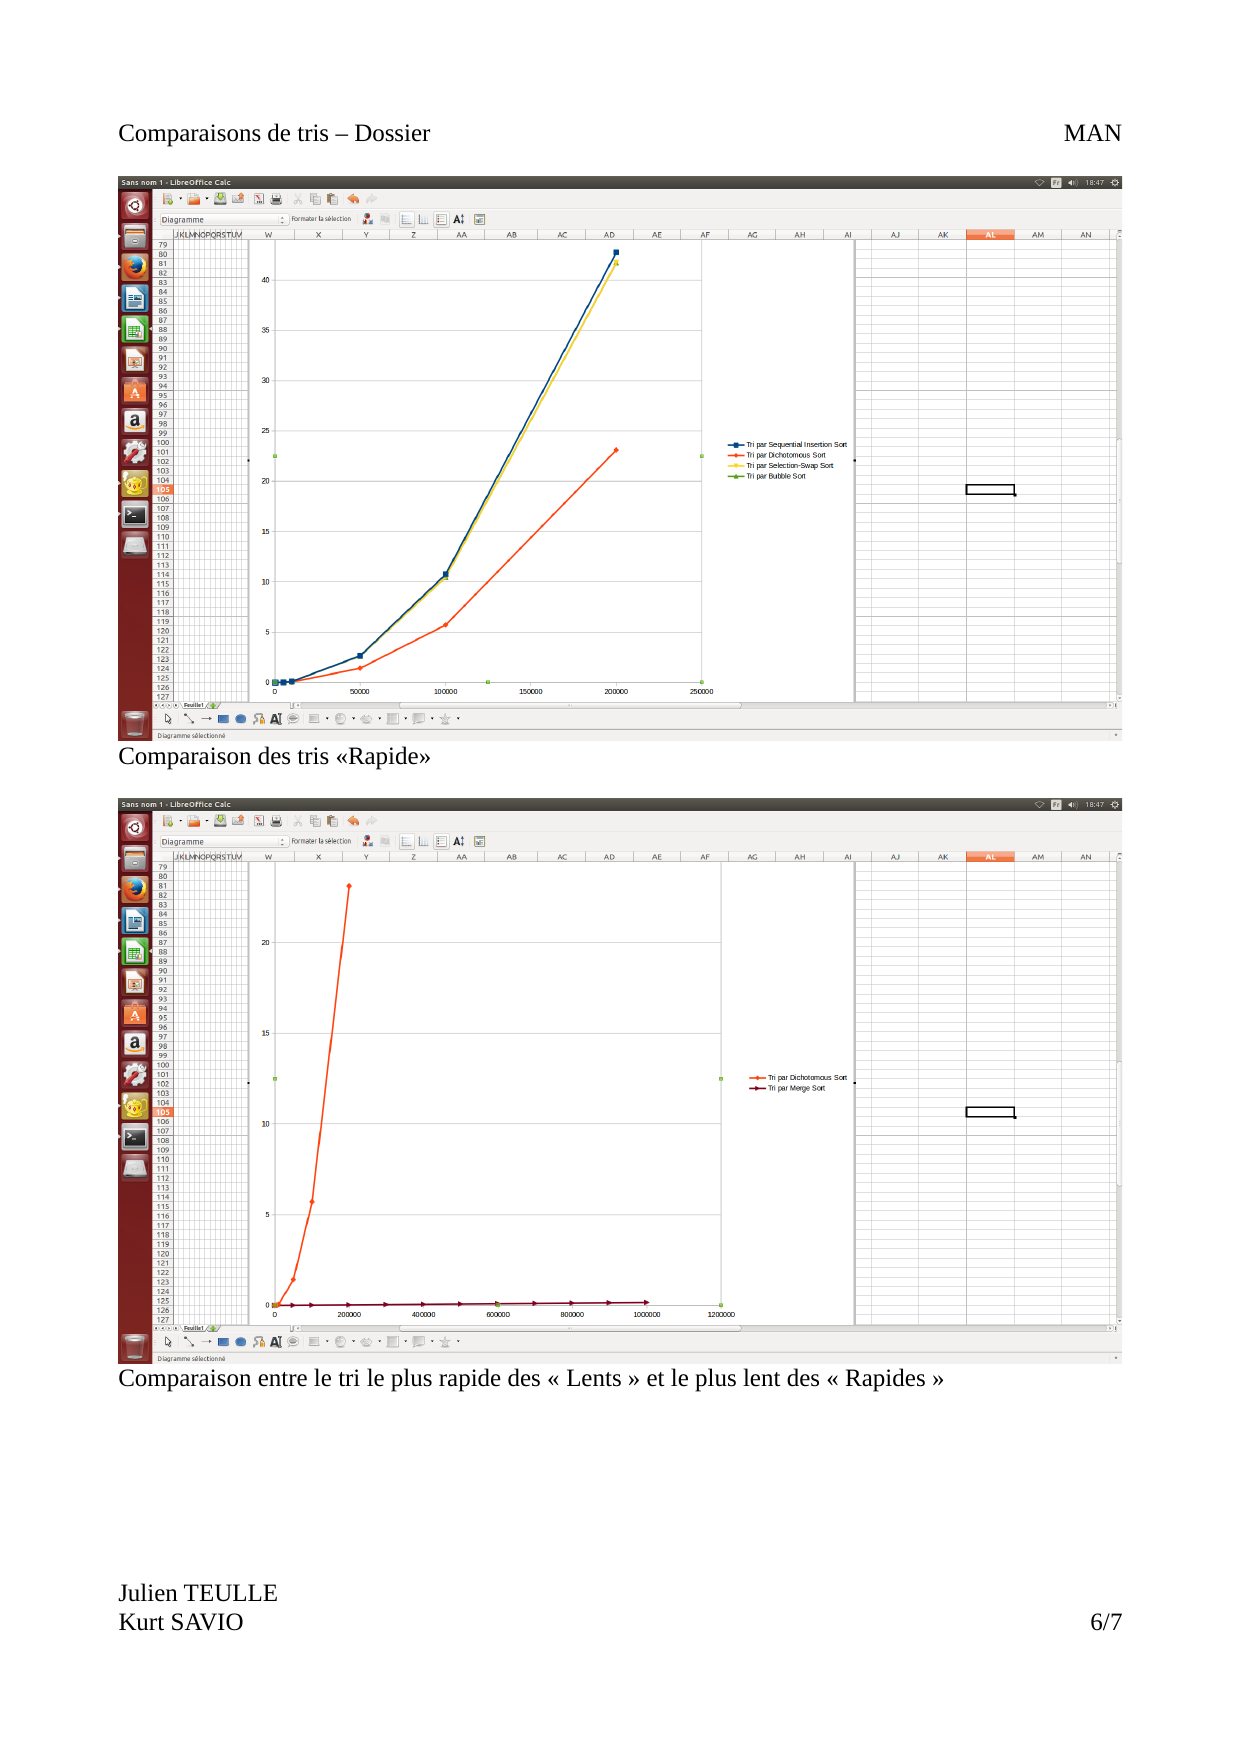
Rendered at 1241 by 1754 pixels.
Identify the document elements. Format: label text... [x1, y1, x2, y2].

text Comparaison des tris «Rapide» [118, 741, 1122, 770]
picture [118, 798, 1123, 1364]
picture [118, 176, 1123, 741]
text Comparaison entre le tri le plus rapide des « Lents » et le plus lent des « Rapides » [118, 1364, 1122, 1392]
